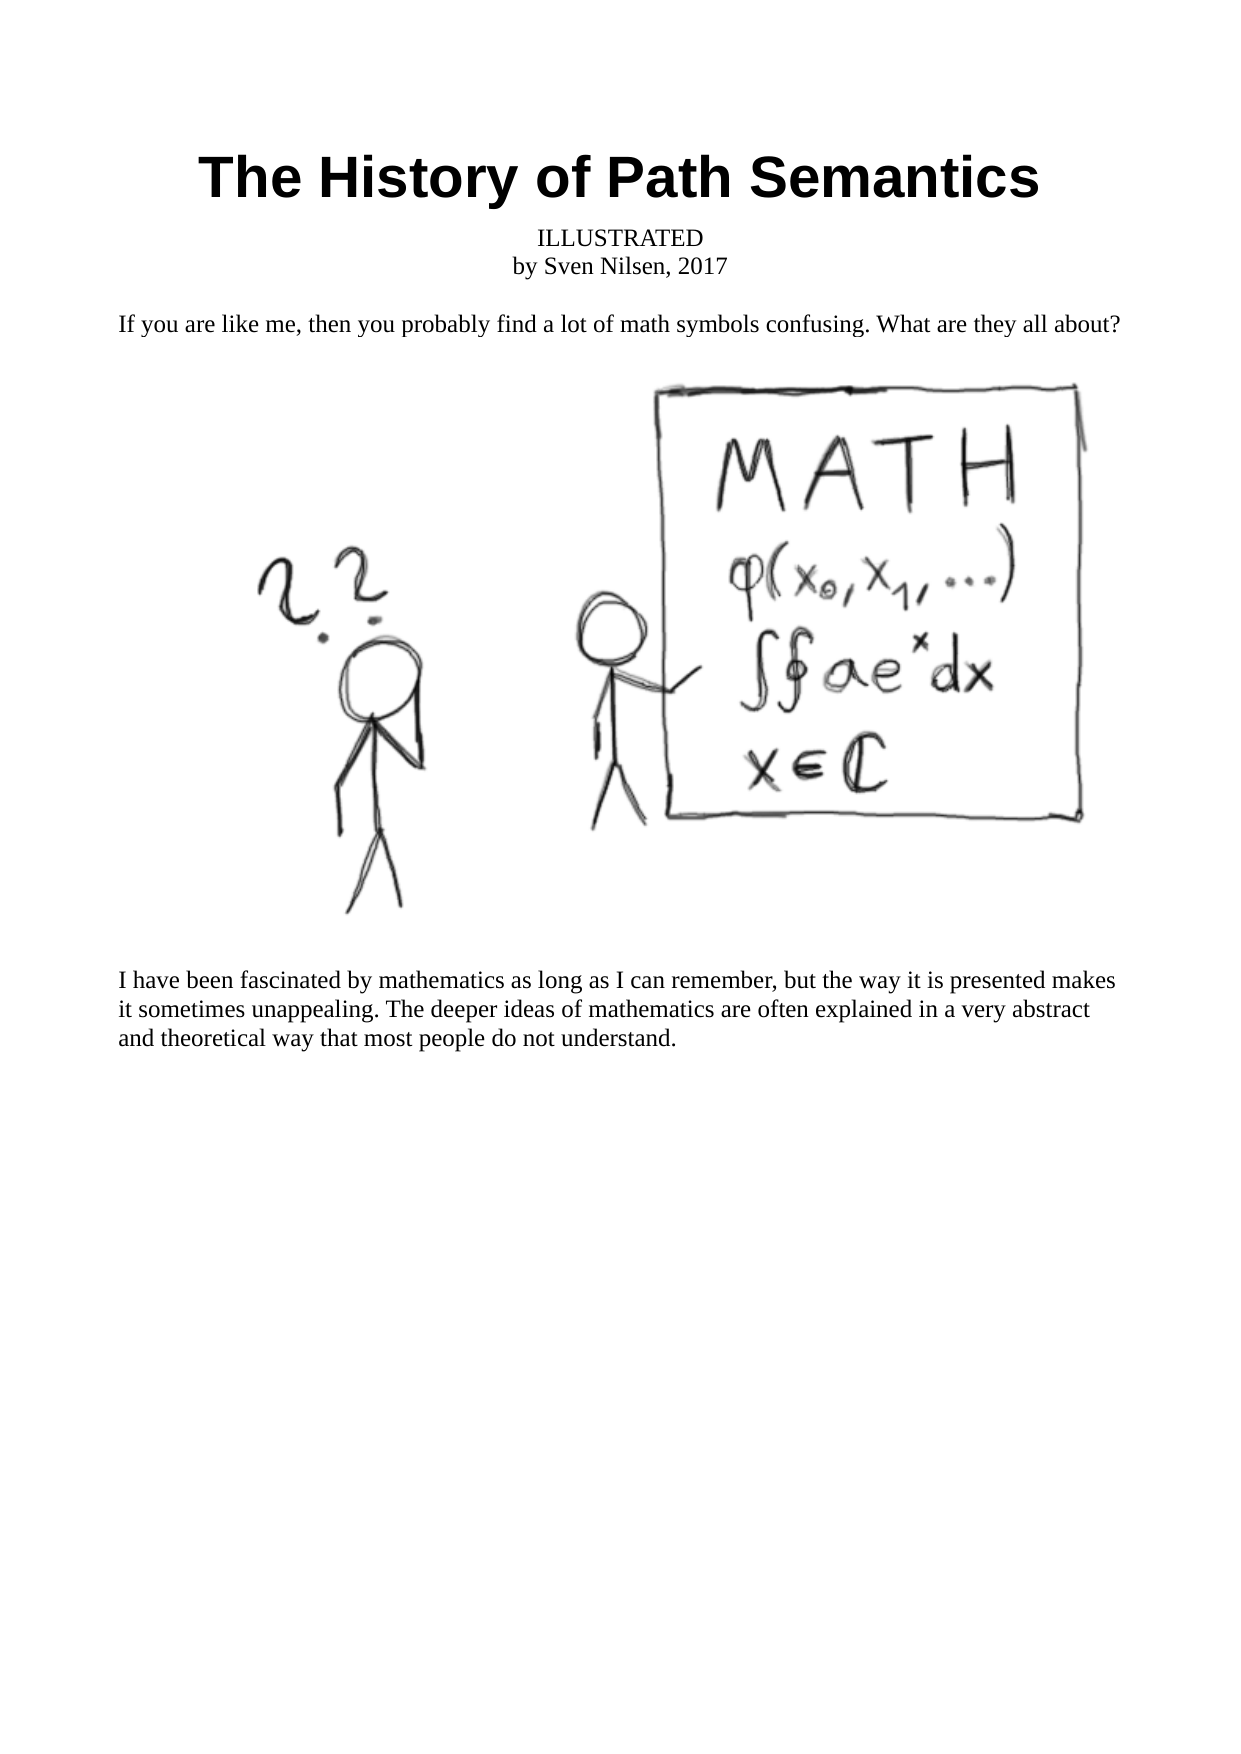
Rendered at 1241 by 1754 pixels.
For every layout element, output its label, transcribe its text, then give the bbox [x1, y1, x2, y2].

text If you are like me, then you probably find a lot of math symbols confusing. What are they all about? [118, 309, 1122, 337]
text ILLUSTRATED [118, 223, 1122, 251]
picture [118, 337, 1123, 966]
text I have been fascinated by mathematics as long as I can remember, but the way it is presented makes it sometimes unappealing. The deeper ideas of mathematics are often explained in a very abstract and theoretical way that most people do not understand. [118, 966, 1122, 1051]
text by Sven Nilsen, 2017 [118, 251, 1122, 280]
title The History of Path Semantics [118, 143, 1122, 210]
